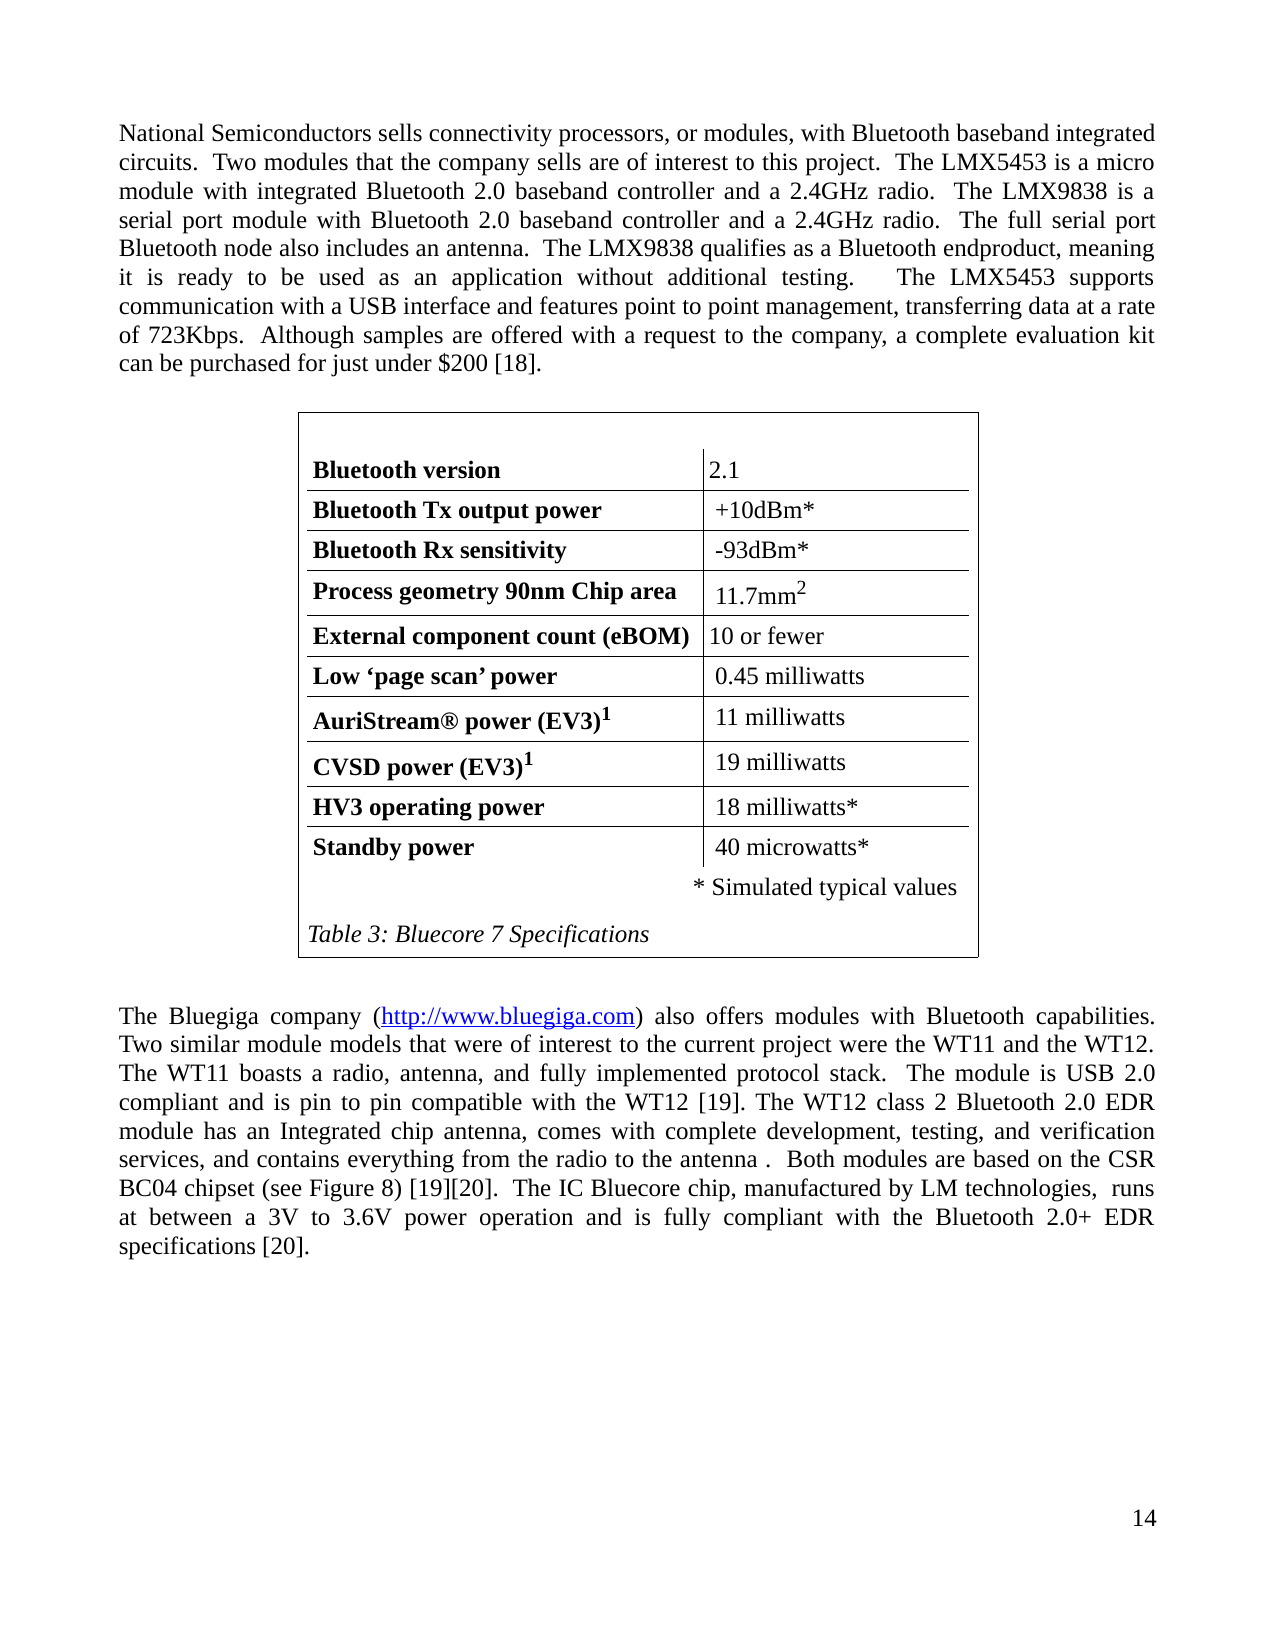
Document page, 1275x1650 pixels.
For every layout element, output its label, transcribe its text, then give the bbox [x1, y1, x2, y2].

table_cell 11.7mm2 [704, 571, 969, 615]
table_cell Process geometry 90nm Chip area [307, 571, 703, 615]
table_cell 18 milliwatts* [704, 787, 969, 826]
table_cell Bluetooth Rx sensitivity [307, 531, 703, 570]
table_header 2.1 [704, 449, 969, 489]
table_cell Standby power [307, 827, 703, 867]
text The Bluegiga company (http://www.bluegiga.com) also offers modules with Bluetooth capabilities. Two similar module models that were of interest to the current project were the WT11 and the WT12. The WT11 boasts a radio, antenna, and fully implemented protocol stack. The module is USB 2.0 compliant and is pin to pin compatible with the WT12 [19]. The WT12 class 2 Bluetooth 2.0 EDR module has an Integrated chip antenna, comes with complete development, testing, and verification services, and contains everything from the radio to the antenna . Both modules are based on the CSR BC04 chipset (see Figure 8) [19][20]. The IC Bluecore chip, manufactured by LM technologies, runs at between a 3V to 3.6V power operation and is fully compliant with the Bluetooth 2.0+ EDR specifications [20]. [118, 1001, 1156, 1259]
table_cell HV3 operating power [307, 787, 703, 826]
table_cell Bluetooth Tx output power [307, 491, 703, 530]
table_cell 0.45 milliwatts [704, 657, 969, 696]
table_cell CVSD power (EV3)1 [307, 742, 703, 786]
table_cell AuriStream® power (EV3)1 [307, 697, 703, 741]
table_cell -93dBm* [704, 531, 969, 570]
table_cell 10 or fewer [704, 616, 969, 656]
table_cell 19 milliwatts [704, 742, 969, 786]
table_cell External component count (eBOM) [307, 616, 703, 656]
table_cell Low ‘page scan’ power [307, 657, 703, 696]
table_cell +10dBm* [704, 491, 969, 530]
table_cell 40 microwatts* [704, 827, 969, 867]
table_cell 11 milliwatts [704, 697, 969, 741]
table_header Bluetooth version [307, 449, 703, 489]
table_cell * Simulated typical values [307, 867, 969, 907]
text Table 3: Bluecore 7 Specifications [307, 919, 969, 948]
text National Semiconductors sells connectivity processors, or modules, with Bluetooth baseband integrated circuits. Two modules that the company sells are of interest to this project. The LMX5453 is a micro module with integrated Bluetooth 2.0 baseband controller and a 2.4GHz radio. The LMX9838 is a serial port module with Bluetooth 2.0 baseband controller and a 2.4GHz radio. The full serial port Bluetooth node also includes an antenna. The LMX9838 qualifies as a Bluetooth endproduct, meaning it is ready to be used as an application without additional testing. The LMX5453 supports communication with a USB interface and features point to point management, transferring data at a rate of 723Kbps. Although samples are offered with a request to the company, a complete evaluation kit can be purchased for just under $200 [18]. [118, 118, 1156, 377]
text [299, 413, 978, 957]
